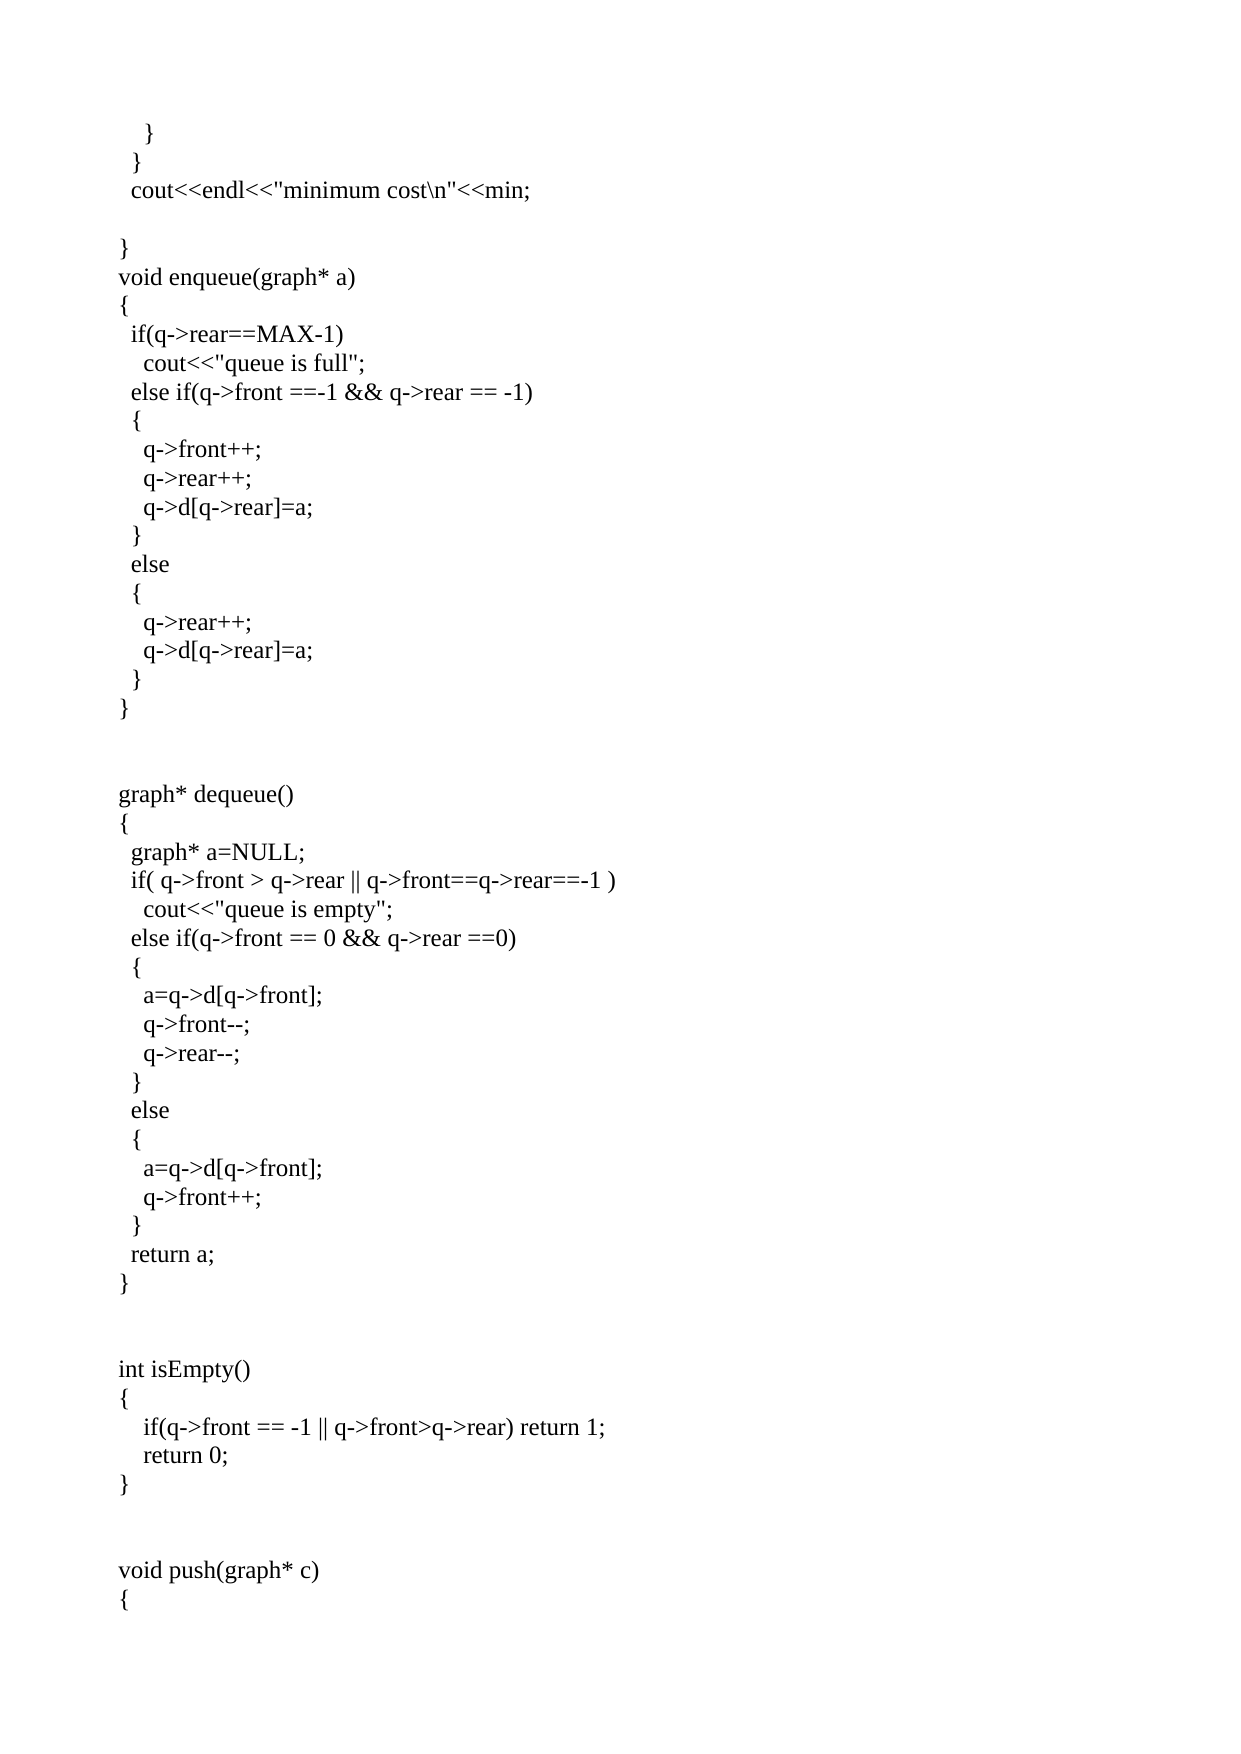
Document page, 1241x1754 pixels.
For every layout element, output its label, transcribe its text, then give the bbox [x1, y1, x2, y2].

text q->rear++; [118, 607, 1122, 636]
text graph* a=NULL; [118, 837, 1122, 866]
text cout<<"queue is empty"; [118, 894, 1122, 923]
text q->front++; [118, 1182, 1122, 1211]
text } [118, 521, 1122, 549]
text { [118, 578, 1122, 607]
text } [118, 1268, 1122, 1297]
text cout<<endl<<"minimum cost\n"<<min; [118, 176, 1122, 204]
text q->rear++; [118, 463, 1122, 492]
text { [118, 1124, 1122, 1153]
text { [118, 406, 1122, 434]
text q->d[q->rear]=a; [118, 636, 1122, 664]
text } [118, 1067, 1122, 1096]
text } [118, 233, 1122, 262]
text { [118, 952, 1122, 981]
text graph* dequeue() [118, 779, 1122, 808]
text a=q->d[q->front]; [118, 981, 1122, 1009]
text a=q->d[q->front]; [118, 1153, 1122, 1182]
text cout<<"queue is full"; [118, 348, 1122, 377]
text if(q->front == -1 || q->front>q->rear) return 1; [118, 1412, 1122, 1441]
text q->front++; [118, 434, 1122, 463]
text else if(q->front == 0 && q->rear ==0) [118, 923, 1122, 952]
text { [118, 1383, 1122, 1412]
text } [118, 1211, 1122, 1239]
text q->rear--; [118, 1038, 1122, 1067]
text q->d[q->rear]=a; [118, 492, 1122, 521]
text int isEmpty() [118, 1354, 1122, 1383]
text { [118, 1584, 1122, 1613]
text { [118, 808, 1122, 837]
text { [118, 291, 1122, 319]
text } [118, 118, 1122, 147]
text } [118, 147, 1122, 176]
text void enqueue(graph* a) [118, 262, 1122, 291]
text } [118, 1469, 1122, 1498]
text } [118, 693, 1122, 722]
text else [118, 1096, 1122, 1124]
text return 0; [118, 1441, 1122, 1469]
text if( q->front > q->rear || q->front==q->rear==-1 ) [118, 866, 1122, 894]
text void push(graph* c) [118, 1556, 1122, 1584]
text return a; [118, 1239, 1122, 1268]
text } [118, 664, 1122, 693]
text else if(q->front ==-1 && q->rear == -1) [118, 377, 1122, 406]
text q->front--; [118, 1009, 1122, 1038]
text else [118, 549, 1122, 578]
text if(q->rear==MAX-1) [118, 319, 1122, 348]
